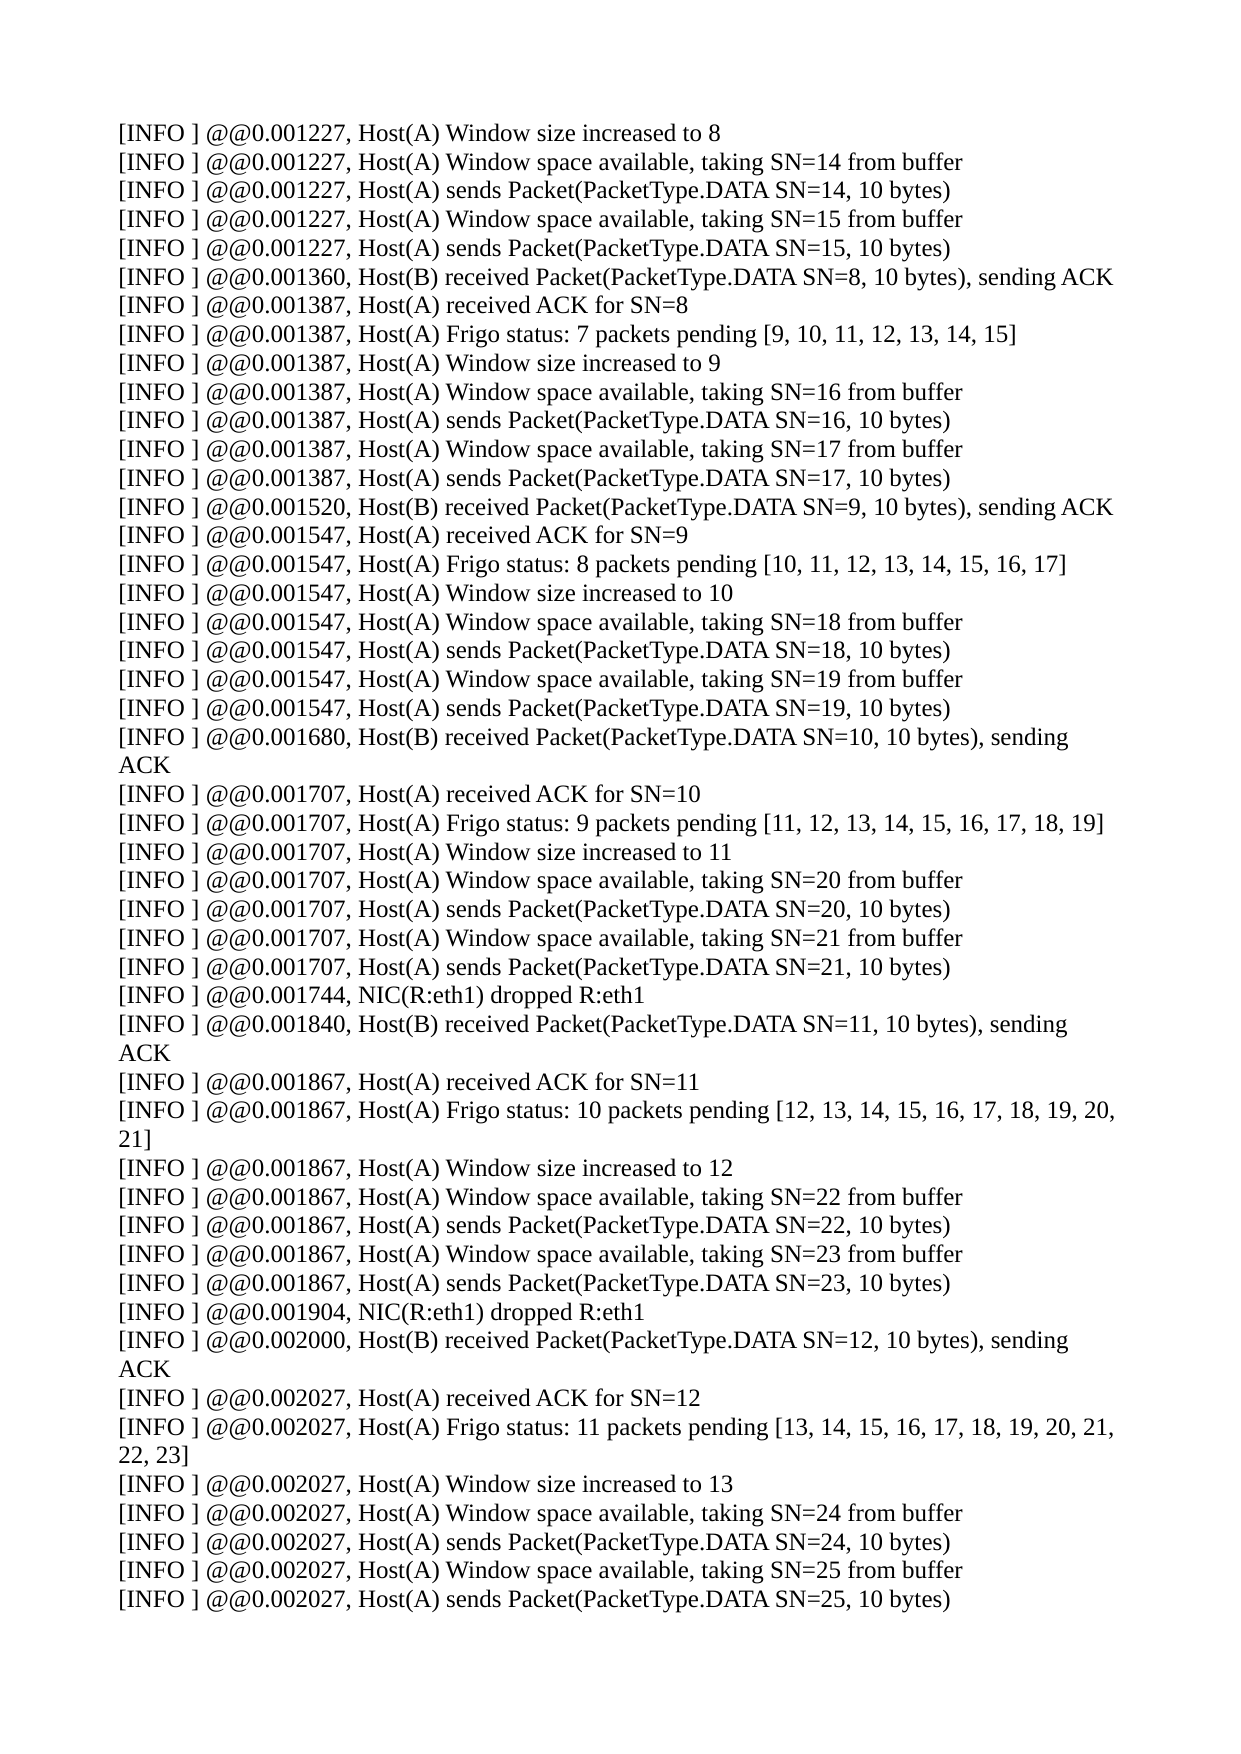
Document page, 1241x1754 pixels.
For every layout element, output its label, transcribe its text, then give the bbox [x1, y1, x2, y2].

text [INFO ] @@0.001520, Host(B) received Packet(PacketType.DATA SN=9, 10 bytes), sending ACK [118, 492, 1122, 521]
text [INFO ] @@0.001387, Host(A) Window space available, taking SN=16 from buffer [118, 377, 1122, 406]
text [INFO ] @@0.001387, Host(A) sends Packet(PacketType.DATA SN=17, 10 bytes) [118, 463, 1122, 492]
text [INFO ] @@0.001867, Host(A) sends Packet(PacketType.DATA SN=23, 10 bytes) [118, 1268, 1122, 1297]
text [INFO ] @@0.001227, Host(A) Window size increased to 8 [118, 118, 1122, 147]
text [INFO ] @@0.001707, Host(A) Window size increased to 11 [118, 837, 1122, 866]
text [INFO ] @@0.001547, Host(A) Frigo status: 8 packets pending [10, 11, 12, 13, 14, 15, 16, 17] [118, 549, 1122, 578]
text [INFO ] @@0.002027, Host(A) received ACK for SN=12 [118, 1383, 1122, 1412]
text [INFO ] @@0.001867, Host(A) sends Packet(PacketType.DATA SN=22, 10 bytes) [118, 1211, 1122, 1239]
text [INFO ] @@0.001867, Host(A) Window size increased to 12 [118, 1153, 1122, 1182]
text [INFO ] @@0.001387, Host(A) Window size increased to 9 [118, 348, 1122, 377]
text [INFO ] @@0.001867, Host(A) received ACK for SN=11 [118, 1067, 1122, 1096]
text [INFO ] @@0.001547, Host(A) sends Packet(PacketType.DATA SN=18, 10 bytes) [118, 636, 1122, 664]
text [INFO ] @@0.001707, Host(A) Frigo status: 9 packets pending [11, 12, 13, 14, 15, 16, 17, 18, 19] [118, 808, 1122, 837]
text [INFO ] @@0.001547, Host(A) Window size increased to 10 [118, 578, 1122, 607]
text [INFO ] @@0.001904, NIC(R:eth1) dropped R:eth1 [118, 1297, 1122, 1326]
text [INFO ] @@0.001227, Host(A) Window space available, taking SN=14 from buffer [118, 147, 1122, 176]
text [INFO ] @@0.002000, Host(B) received Packet(PacketType.DATA SN=12, 10 bytes), sending ACK [118, 1326, 1122, 1383]
text [INFO ] @@0.001707, Host(A) sends Packet(PacketType.DATA SN=21, 10 bytes) [118, 952, 1122, 981]
text [INFO ] @@0.001867, Host(A) Window space available, taking SN=23 from buffer [118, 1239, 1122, 1268]
text [INFO ] @@0.001227, Host(A) sends Packet(PacketType.DATA SN=15, 10 bytes) [118, 233, 1122, 262]
text [INFO ] @@0.001707, Host(A) received ACK for SN=10 [118, 779, 1122, 808]
text [INFO ] @@0.001680, Host(B) received Packet(PacketType.DATA SN=10, 10 bytes), sending ACK [118, 722, 1122, 779]
text [INFO ] @@0.001387, Host(A) received ACK for SN=8 [118, 291, 1122, 319]
text [INFO ] @@0.002027, Host(A) Frigo status: 11 packets pending [13, 14, 15, 16, 17, 18, 19, 20, 21, 22, 23] [118, 1412, 1122, 1469]
text [INFO ] @@0.001387, Host(A) Frigo status: 7 packets pending [9, 10, 11, 12, 13, 14, 15] [118, 319, 1122, 348]
text [INFO ] @@0.001840, Host(B) received Packet(PacketType.DATA SN=11, 10 bytes), sending ACK [118, 1009, 1122, 1067]
text [INFO ] @@0.001547, Host(A) Window space available, taking SN=18 from buffer [118, 607, 1122, 636]
text [INFO ] @@0.001547, Host(A) received ACK for SN=9 [118, 521, 1122, 549]
text [INFO ] @@0.002027, Host(A) sends Packet(PacketType.DATA SN=24, 10 bytes) [118, 1527, 1122, 1556]
text [INFO ] @@0.002027, Host(A) Window space available, taking SN=25 from buffer [118, 1556, 1122, 1584]
text [INFO ] @@0.001387, Host(A) Window space available, taking SN=17 from buffer [118, 434, 1122, 463]
text [INFO ] @@0.002027, Host(A) Window size increased to 13 [118, 1469, 1122, 1498]
text [INFO ] @@0.001360, Host(B) received Packet(PacketType.DATA SN=8, 10 bytes), sending ACK [118, 262, 1122, 291]
text [INFO ] @@0.001707, Host(A) sends Packet(PacketType.DATA SN=20, 10 bytes) [118, 894, 1122, 923]
text [INFO ] @@0.001227, Host(A) Window space available, taking SN=15 from buffer [118, 204, 1122, 233]
text [INFO ] @@0.001707, Host(A) Window space available, taking SN=21 from buffer [118, 923, 1122, 952]
text [INFO ] @@0.001547, Host(A) sends Packet(PacketType.DATA SN=19, 10 bytes) [118, 693, 1122, 722]
text [INFO ] @@0.002027, Host(A) Window space available, taking SN=24 from buffer [118, 1498, 1122, 1527]
text [INFO ] @@0.001227, Host(A) sends Packet(PacketType.DATA SN=14, 10 bytes) [118, 176, 1122, 204]
text [INFO ] @@0.001867, Host(A) Window space available, taking SN=22 from buffer [118, 1182, 1122, 1211]
text [INFO ] @@0.002027, Host(A) sends Packet(PacketType.DATA SN=25, 10 bytes) [118, 1584, 1122, 1613]
text [INFO ] @@0.001387, Host(A) sends Packet(PacketType.DATA SN=16, 10 bytes) [118, 406, 1122, 434]
text [INFO ] @@0.001744, NIC(R:eth1) dropped R:eth1 [118, 981, 1122, 1009]
text [INFO ] @@0.001547, Host(A) Window space available, taking SN=19 from buffer [118, 664, 1122, 693]
text [INFO ] @@0.001867, Host(A) Frigo status: 10 packets pending [12, 13, 14, 15, 16, 17, 18, 19, 20, 21] [118, 1096, 1122, 1153]
text [INFO ] @@0.001707, Host(A) Window space available, taking SN=20 from buffer [118, 866, 1122, 894]
